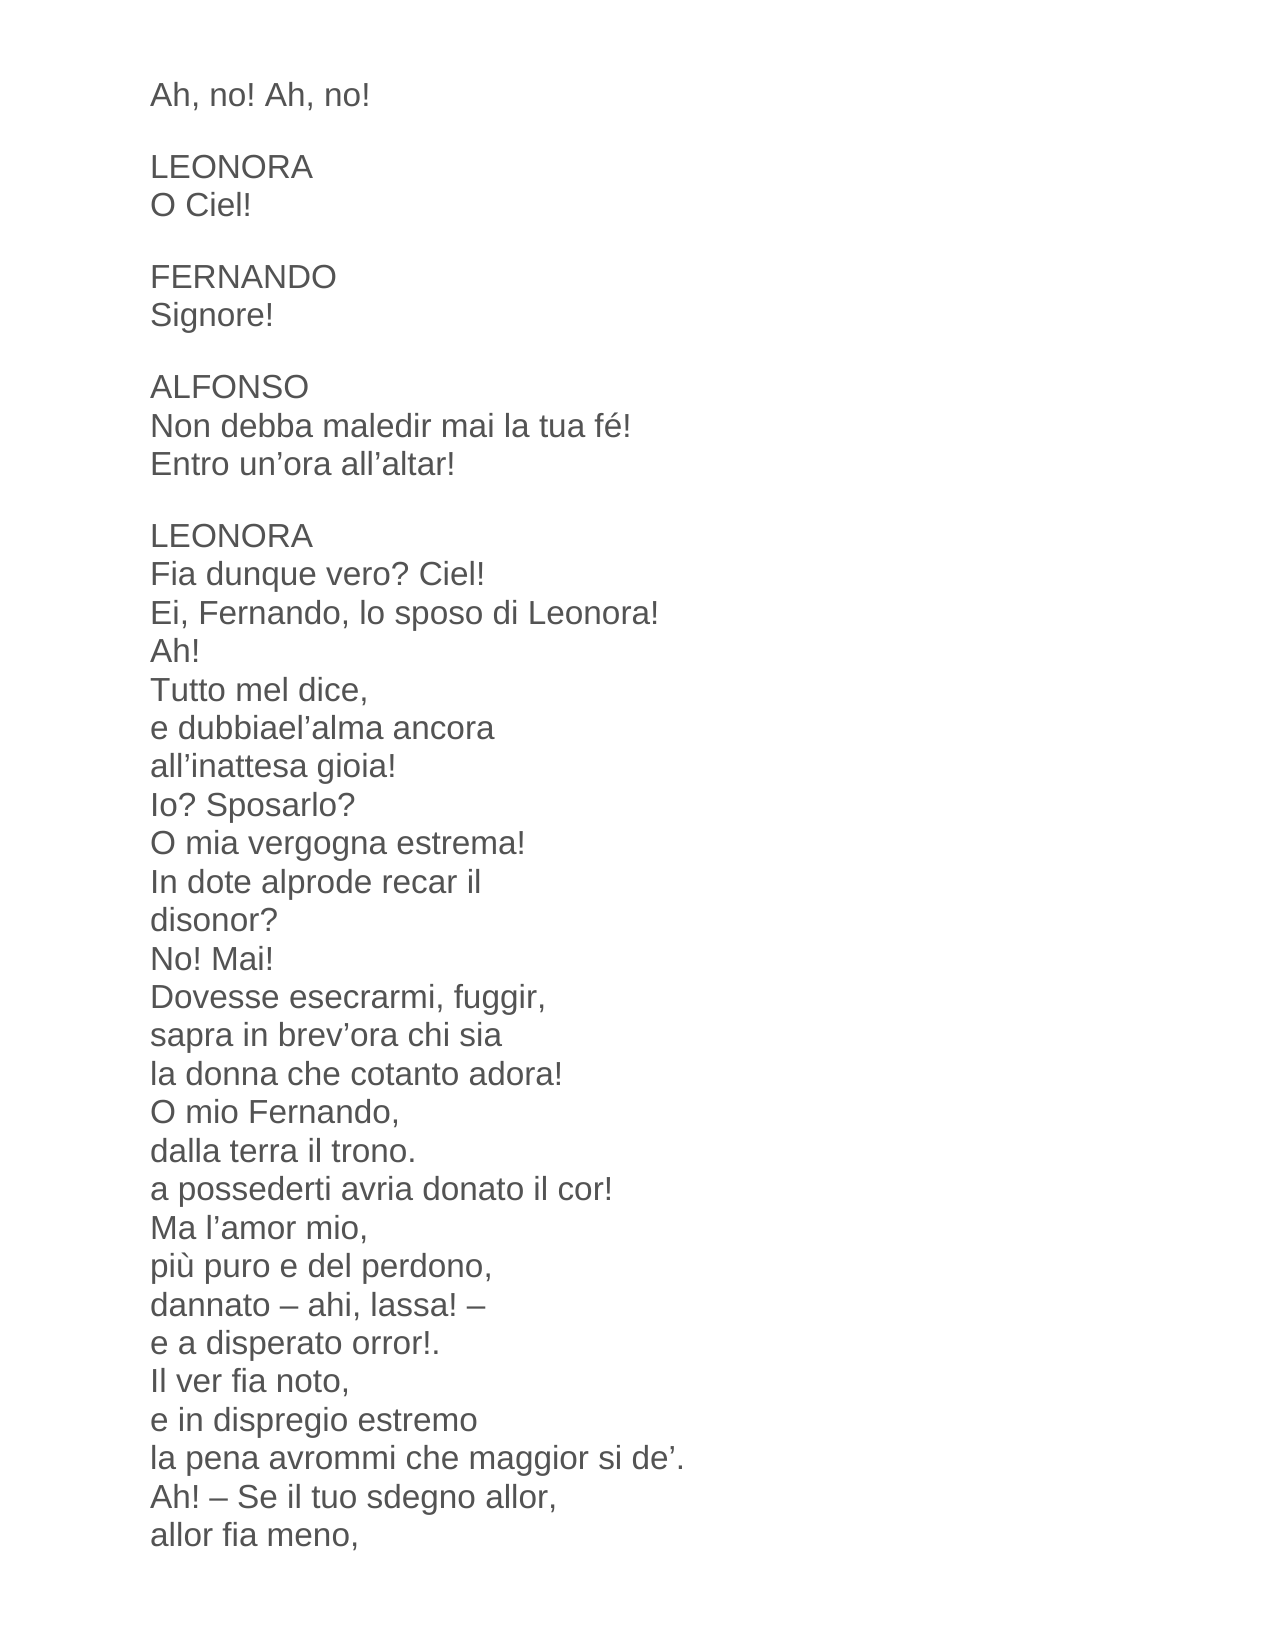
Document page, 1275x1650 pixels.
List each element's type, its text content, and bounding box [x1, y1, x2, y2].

text FERNANDO Signore! [150, 257, 1125, 334]
text LEONORA O Ciel! [150, 147, 1125, 224]
text Ah, no! Ah, no! [150, 75, 1125, 113]
text ALFONSO Non debba maledir mai la tua fé! Entro un’ora all’altar! [150, 367, 1125, 482]
text LEONORA Fia dunque vero? Ciel! Ei, Fernando, lo sposo di Leonora! Ah! Tutto mel dice, e dubbiael’alma ancora all’inattesa gioia! Io? Sposarlo? O mia vergogna estrema! In dote alprode recar il disonor? No! Mai! Dovesse esecrarmi, fuggir, sapra in brev’ora chi sia la donna che cotanto adora! O mio Fernando, dalla terra il trono. a possederti avria donato il cor! Ma l’amor mio, più puro e del perdono, dannato – ahi, lassa! – e a disperato orror!. Il ver fia noto, e in dispregio estremo la pena avrommi che maggior si de’. Ah! – Se il tuo sdegno allor, allor fia meno, [150, 516, 1125, 1554]
